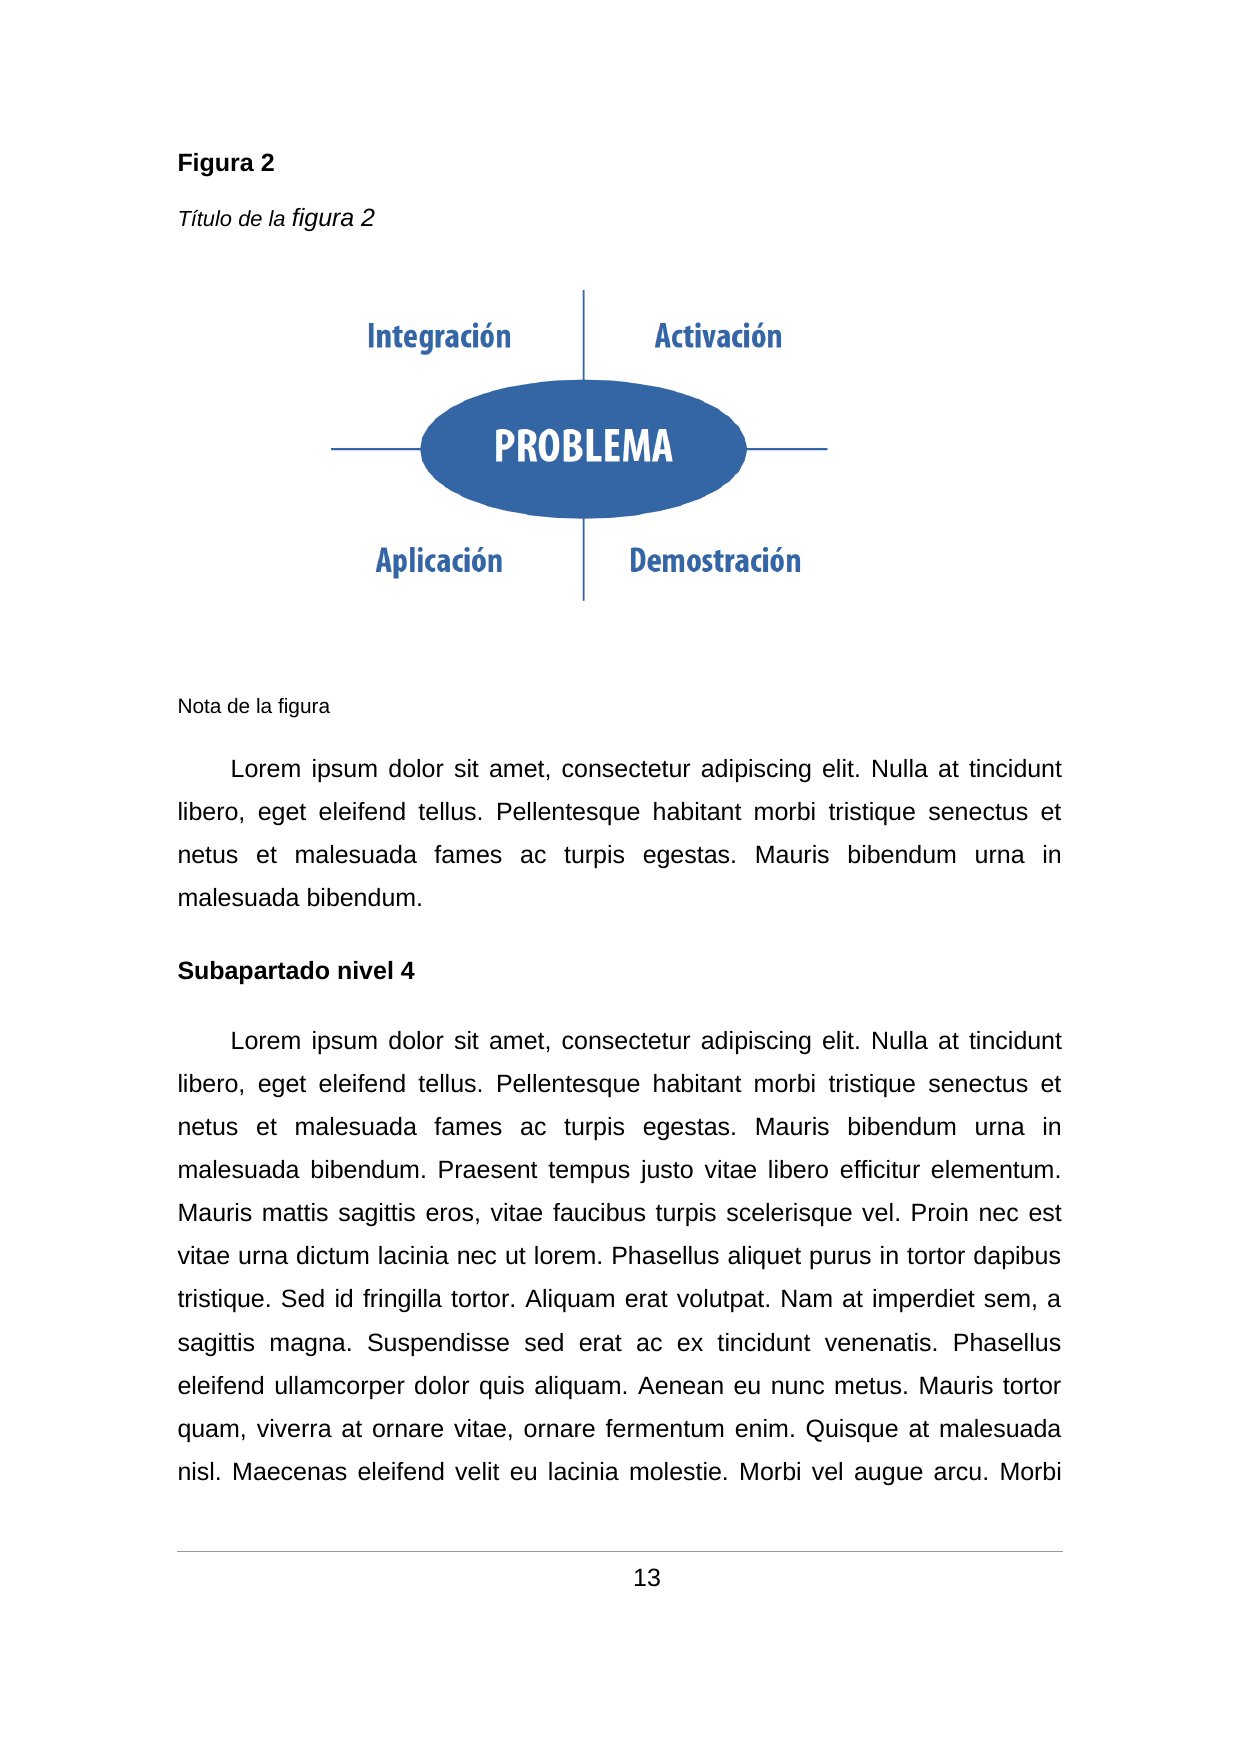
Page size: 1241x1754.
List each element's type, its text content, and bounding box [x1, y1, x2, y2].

text Lorem ipsum dolor sit amet, consectetur adipiscing elit. Nulla at tincidunt libero, eget eleifend tellus. Pellentesque habitant morbi tristique senectus et netus et malesuada fames ac turpis egestas. Mauris bibendum urna in malesuada bibendum. [177, 754, 1063, 912]
text Título de la figura 2 [177, 202, 1063, 231]
subtitle Subapartado nivel 4 [177, 956, 1063, 984]
text Figura 2 [177, 148, 1063, 176]
text Lorem ipsum dolor sit amet, consectetur adipiscing elit. Nulla at tincidunt libero, eget eleifend tellus. Pellentesque habitant morbi tristique senectus et netus et malesuada fames ac turpis egestas. Mauris bibendum urna in malesuada bibendum. Praesent tempus justo vitae libero efficitur elementum. Mauris mattis sagittis eros, vitae faucibus turpis scelerisque vel. Proin nec est vitae urna dictum lacinia nec ut lorem. Phasellus aliquet purus in tortor dapibus tristique. Sed id fringilla tortor. Aliquam erat volutpat. Nam at imperdiet sem, a sagittis magna. Suspendisse sed erat ac ex tincidunt venenatis. Phasellus eleifend ullamcorper dolor quis aliquam. Aenean eu nunc metus. Mauris tortor quam, viverra at ornare vitae, ornare fermentum enim. Quisque at malesuada nisl. Maecenas eleifend velit eu lacinia molestie. Morbi vel augue arcu. Morbi [177, 1026, 1063, 1486]
text Nota de la figura [177, 255, 1063, 718]
picture [301, 251, 862, 647]
